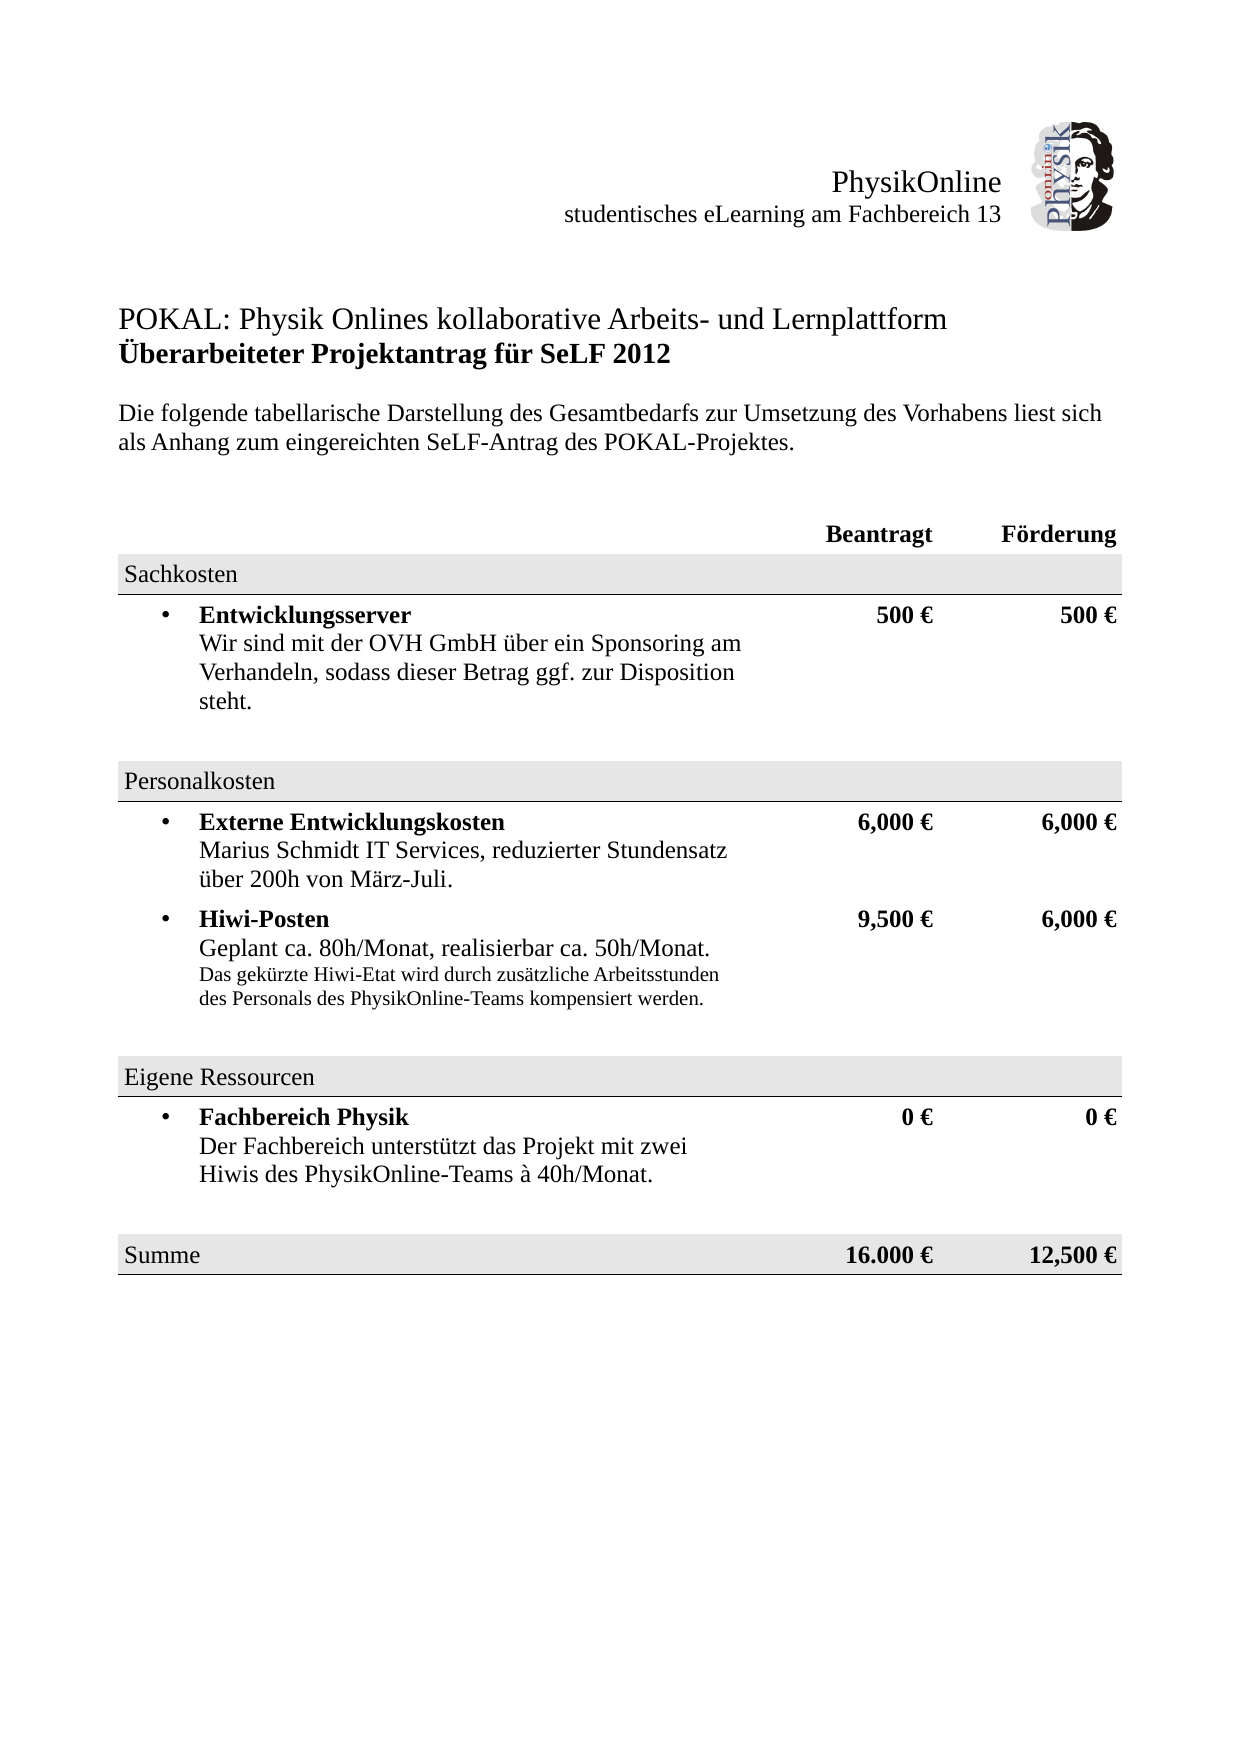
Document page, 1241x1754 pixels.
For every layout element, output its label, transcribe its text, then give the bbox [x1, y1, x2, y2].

table_cell [752, 1016, 938, 1056]
text Überarbeiteter Projektantrag für SeLF 2012 [118, 336, 1122, 370]
table_cell Fachbereich Physik Der Fachbereich unterstützt das Projekt mit zwei Hiwis des PhysikOnline-Teams à 40h/Monat. [118, 1097, 752, 1194]
table_cell [938, 1056, 1122, 1096]
table_cell 12.500 € [938, 1234, 1122, 1274]
table_cell [118, 1194, 752, 1234]
text PhysikOnline [118, 164, 1030, 199]
table_header [118, 514, 752, 554]
picture [1030, 122, 1114, 231]
table_cell 6.000 € [752, 802, 938, 899]
table_cell Summe [118, 1234, 752, 1274]
table_cell 0 € [752, 1097, 938, 1194]
table_cell [938, 1194, 1122, 1234]
table_cell Entwicklungsserver Wir sind mit der OVH GmbH über ein Sponsoring am Verhandeln, sodass dieser Betrag ggf. zur Disposition steht. [118, 595, 752, 720]
table_cell Eigene Ressourcen [118, 1056, 752, 1096]
table_cell [118, 1016, 752, 1056]
table_cell [752, 554, 938, 594]
table_cell Personalkosten [118, 761, 752, 801]
table_cell [752, 761, 938, 801]
table_cell 6.000 € [938, 802, 1122, 899]
table_cell [752, 1056, 938, 1096]
table_header Beantragt [752, 514, 938, 554]
table_cell 9.500 € [752, 899, 938, 1016]
table_cell Sachkosten [118, 554, 752, 594]
table_header Förderung [938, 514, 1122, 554]
table_cell [752, 720, 938, 761]
text [1114, 164, 1122, 199]
table_cell 0 € [938, 1097, 1122, 1194]
table_cell [938, 554, 1122, 594]
table_cell 500 € [752, 595, 938, 720]
table_cell 16.000 € [752, 1234, 938, 1274]
text Die folgende tabellarische Darstellung des Gesamtbedarfs zur Umsetzung des Vorhabens liest sich als Anhang zum eingereichten SeLF-Antrag des POKAL-Projektes. [118, 398, 1122, 456]
table_cell Externe Entwicklungskosten Marius Schmidt IT Services, reduzierter Stundensatz über 200h von März-Juli. [118, 802, 752, 899]
text studentisches eLearning am Fachbereich 13 [118, 199, 1030, 228]
table_cell [938, 761, 1122, 801]
table_cell [752, 1194, 938, 1234]
table_cell [118, 720, 752, 761]
table_cell 500 € [938, 595, 1122, 720]
table_cell Hiwi-Posten Geplant ca. 80h/Monat, realisierbar ca. 50h/Monat. Das gekürzte Hiwi-Etat wird durch zusätzliche Arbeitsstunden des Personals des PhysikOnline-Teams kompensiert werden. [118, 899, 752, 1016]
table_cell 6.000 € [938, 899, 1122, 1016]
table_cell [938, 1016, 1122, 1056]
table_cell [938, 720, 1122, 761]
text POKAL: Physik Onlines kollaborative Arbeits- und Lernplattform [118, 300, 1122, 336]
